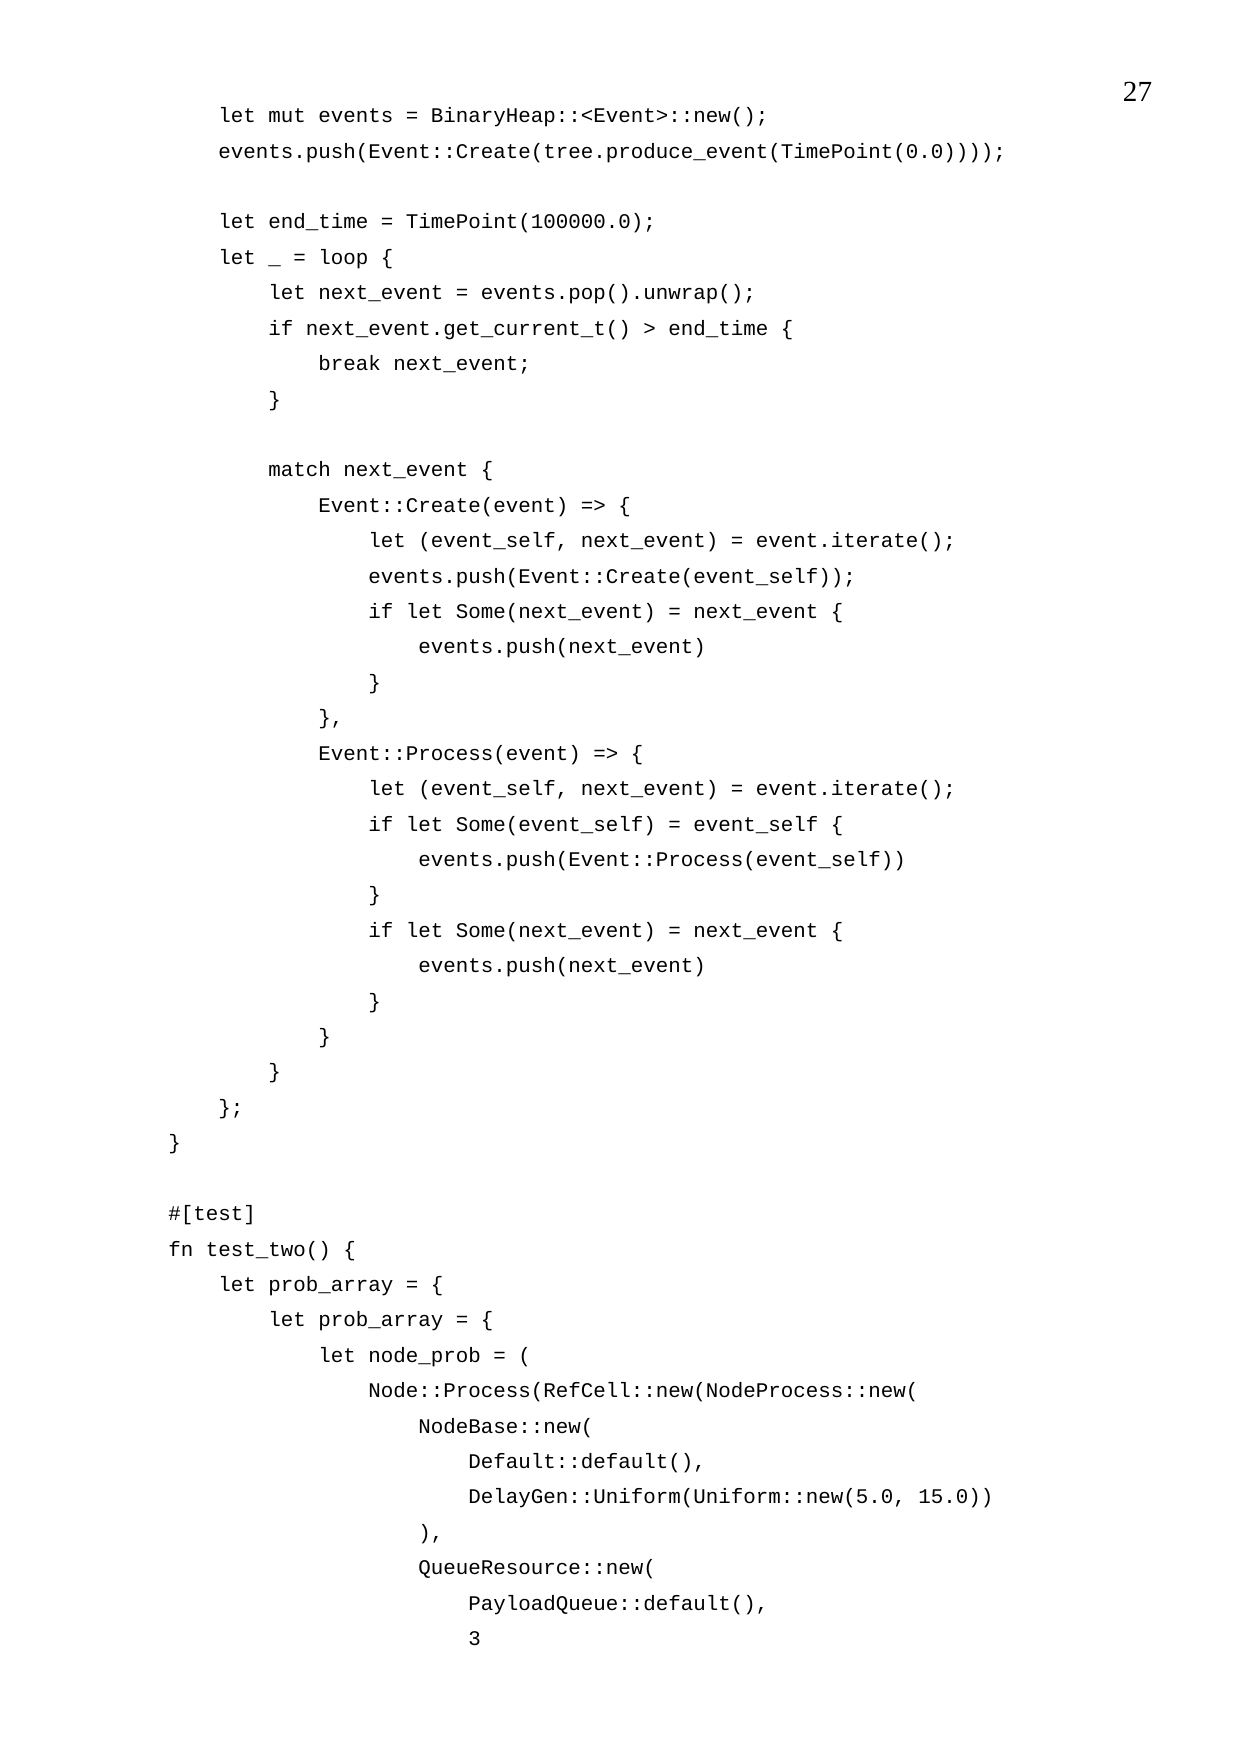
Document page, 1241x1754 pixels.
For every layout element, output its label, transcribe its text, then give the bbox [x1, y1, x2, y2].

text events.push(Event::Create(event_self)); [118, 566, 1122, 589]
text if let Some(next_event) = next_event { [118, 920, 1122, 943]
text PayloadQueue::default(), [118, 1593, 1122, 1616]
text events.push(Event::Create(tree.produce_event(TimePoint(0.0)))); [118, 141, 1122, 164]
text if let Some(next_event) = next_event { [118, 601, 1122, 625]
text let prob_array = { [118, 1309, 1122, 1333]
text Node::Process(RefCell::new(NodeProcess::new( [118, 1380, 1122, 1404]
text } [118, 388, 1122, 412]
text if let Some(event_self) = event_self { [118, 813, 1122, 837]
text } [118, 991, 1122, 1014]
text }, [118, 707, 1122, 731]
text } [118, 1026, 1122, 1050]
text match next_event { [118, 459, 1122, 483]
text 3 [118, 1628, 1122, 1652]
text events.push(Event::Process(event_self)) [118, 849, 1122, 873]
text if next_event.get_current_t() > end_time { [118, 318, 1122, 341]
text DelayGen::Uniform(Uniform::new(5.0, 15.0)) [118, 1486, 1122, 1510]
text events.push(next_event) [118, 955, 1122, 979]
text } [118, 1132, 1122, 1156]
text break next_event; [118, 353, 1122, 377]
text let (event_self, next_event) = event.iterate(); [118, 530, 1122, 554]
text NodeBase::new( [118, 1416, 1122, 1439]
text QueueResource::new( [118, 1557, 1122, 1581]
text fn test_two() { [118, 1238, 1122, 1262]
text let mut events = BinaryHeap::<Event>::new(); [118, 105, 1122, 129]
text Event::Create(event) => { [118, 495, 1122, 518]
text } [118, 1061, 1122, 1085]
text }; [118, 1097, 1122, 1121]
text let node_prob = ( [118, 1345, 1122, 1368]
text ), [118, 1522, 1122, 1546]
text } [118, 672, 1122, 696]
text Event::Process(event) => { [118, 743, 1122, 766]
text Default::default(), [118, 1451, 1122, 1475]
text let end_time = TimePoint(100000.0); [118, 211, 1122, 235]
text #[test] [118, 1203, 1122, 1227]
text let _ = loop { [118, 247, 1122, 271]
text events.push(next_event) [118, 636, 1122, 660]
text let (event_self, next_event) = event.iterate(); [118, 778, 1122, 802]
text let prob_array = { [118, 1274, 1122, 1298]
text let next_event = events.pop().unwrap(); [118, 282, 1122, 306]
text } [118, 884, 1122, 908]
